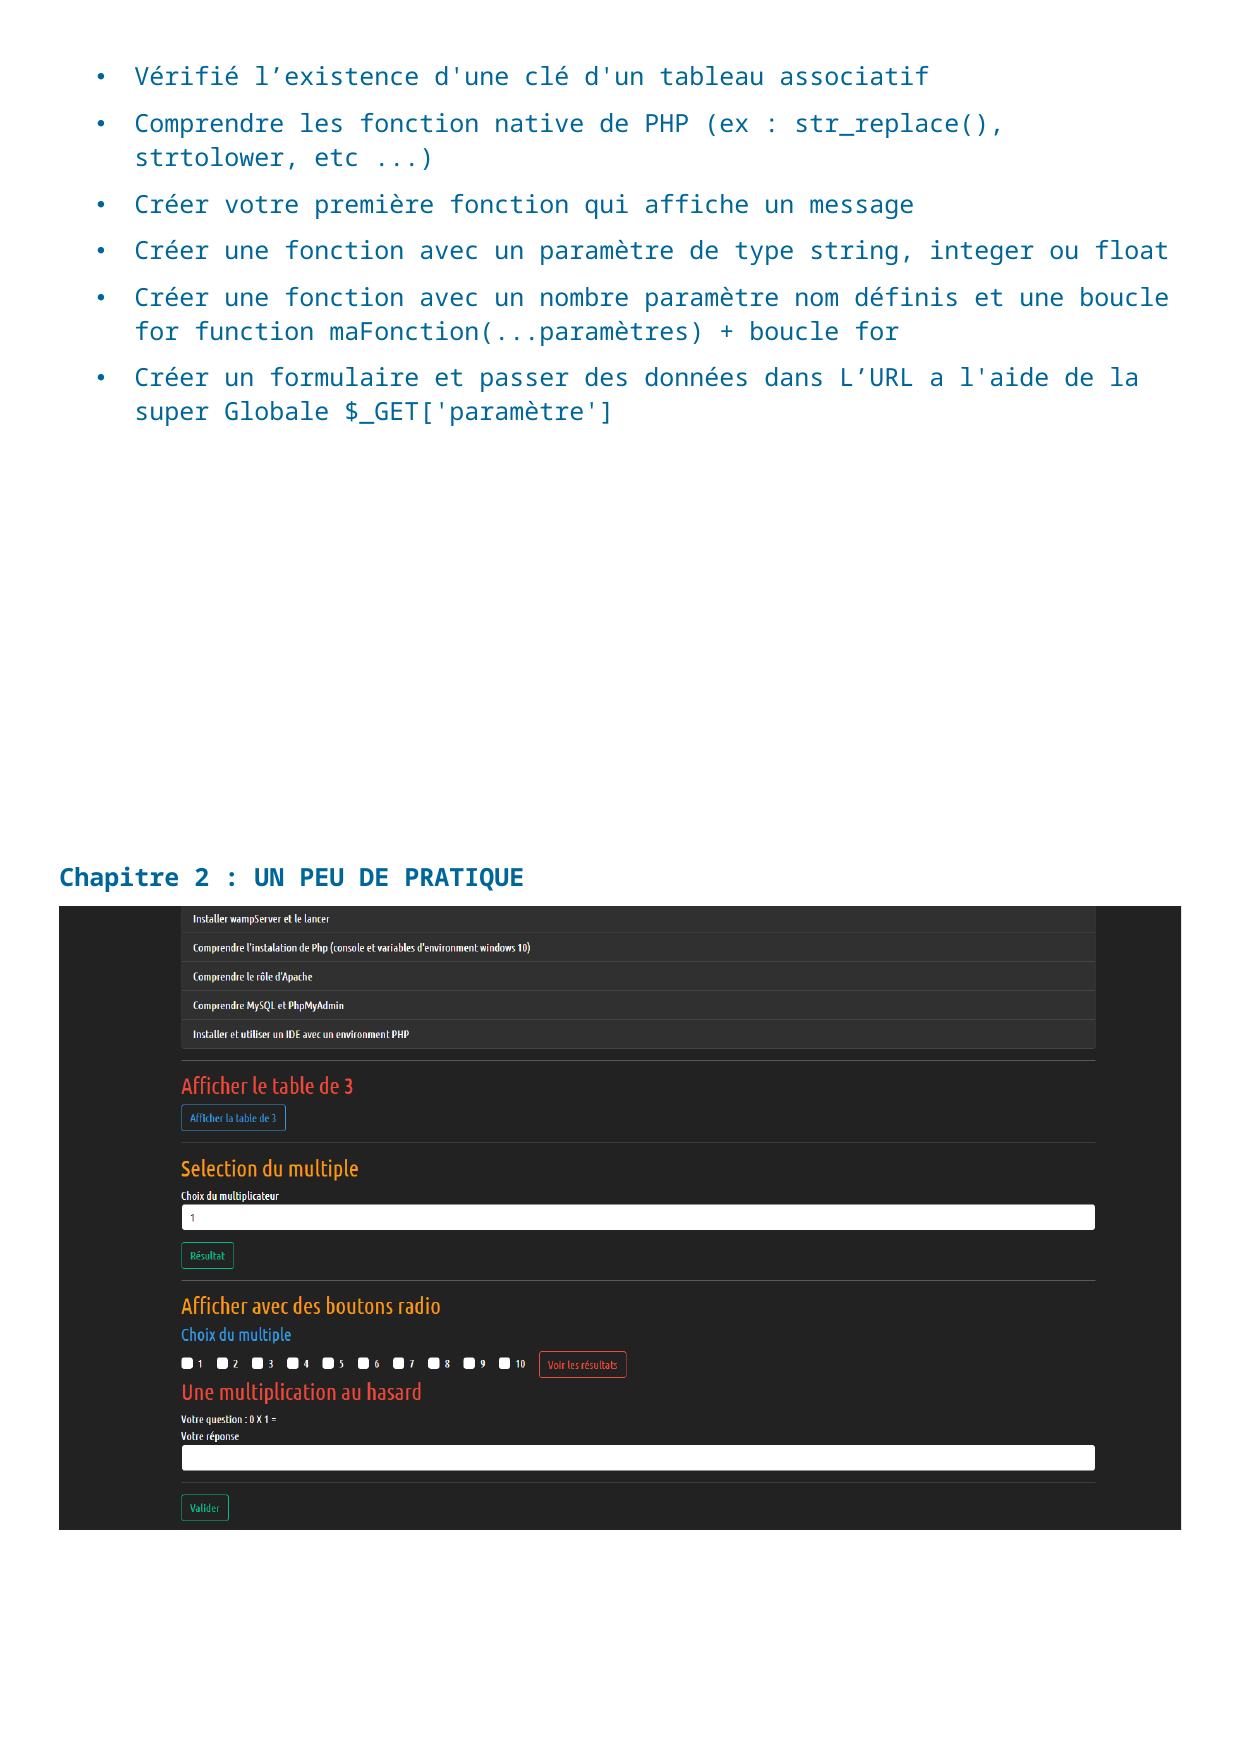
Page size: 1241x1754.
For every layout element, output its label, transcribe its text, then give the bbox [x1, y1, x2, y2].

list Créer un formulaire et passer des données dans L’URL a l'aide de la super Globale $_GET['paramètre'] [97, 360, 1181, 428]
picture [59, 906, 1182, 1530]
list Vérifié l’existence d'une clé d'un tableau associatif [97, 59, 1181, 93]
list Comprendre les fonction native de PHP (ex : str_replace(), strtolower, etc ...) [97, 106, 1181, 174]
text Chapitre 2 : UN PEU DE PRATIQUE [59, 860, 1181, 894]
list Créer une fonction avec un nombre paramètre nom définis et une boucle for function maFonction(...paramètres) + boucle for [97, 279, 1181, 347]
list Créer votre première fonction qui affiche un message [97, 186, 1181, 220]
list Créer une fonction avec un paramètre de type string, integer ou float [97, 233, 1181, 267]
